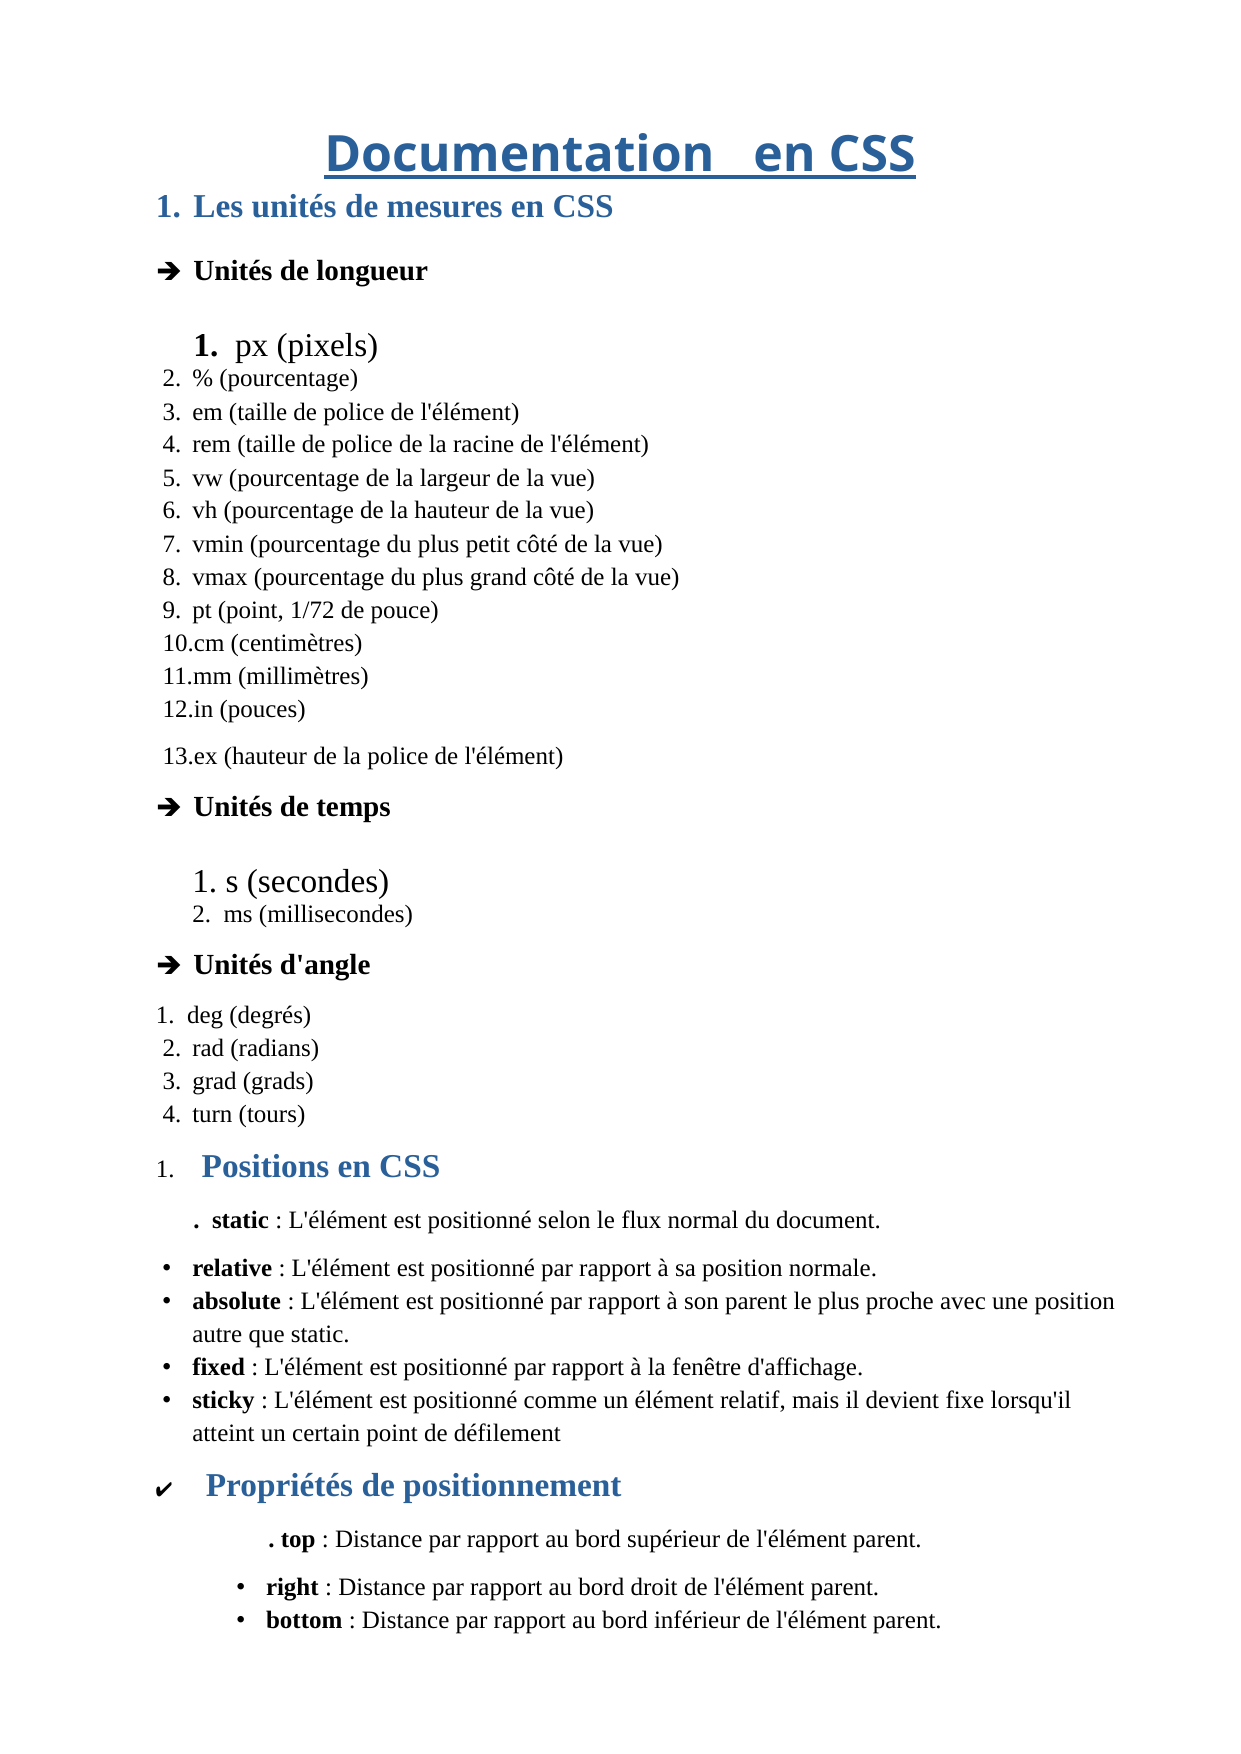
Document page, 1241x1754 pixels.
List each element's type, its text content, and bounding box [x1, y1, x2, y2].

text Documentation en CSS [118, 118, 1122, 186]
list 1. px (pixels) [156, 287, 1122, 363]
list turn (tours) [162, 1099, 1122, 1128]
list 2. ms (millisecondes) [162, 899, 1122, 928]
list Propriétés de positionnement [156, 1466, 1122, 1504]
list % (pourcentage) [162, 363, 1122, 392]
list Unités de temps [156, 789, 1122, 822]
list in (pouces) [162, 694, 1122, 722]
list Unités de longueur [156, 253, 1122, 287]
list vh (pourcentage de la hauteur de la vue) [162, 496, 1122, 524]
list Les unités de mesures en CSS [156, 186, 1122, 224]
list rad (radians) [162, 1033, 1122, 1062]
list rem (taille de police de la racine de l'élément) [162, 429, 1122, 458]
list right : Distance par rapport au bord droit de l'élément parent. [236, 1572, 1122, 1601]
list . static : L'élément est positionné selon le flux normal du document. [156, 1205, 1122, 1234]
list vw (pourcentage de la largeur de la vue) [162, 463, 1122, 491]
list em (taille de police de l'élément) [162, 397, 1122, 425]
list relative : L'élément est positionné par rapport à sa position normale. [162, 1253, 1122, 1282]
list vmin (pourcentage du plus petit côté de la vue) [162, 529, 1122, 557]
list grad (grads) [162, 1066, 1122, 1095]
list . top : Distance par rapport au bord supérieur de l'élément parent. [231, 1524, 1122, 1553]
list absolute : L'élément est positionné par rapport à son parent le plus proche avec une position autre que static. [162, 1286, 1122, 1348]
list cm (centimètres) [162, 628, 1122, 656]
list mm (millimètres) [162, 661, 1122, 689]
list Positions en CSS [156, 1147, 1122, 1185]
list ex (hauteur de la police de l'élément) [162, 741, 1122, 770]
list Unités d'angle [156, 947, 1122, 980]
text 1. s (secondes) [118, 822, 1122, 899]
text 1. deg (degrés) [118, 1000, 1122, 1029]
list sticky : L'élément est positionné comme un élément relatif, mais il devient fixe lorsqu'il atteint un certain point de défilement [162, 1385, 1122, 1447]
list bottom : Distance par rapport au bord inférieur de l'élément parent. [236, 1605, 1122, 1633]
list fixed : L'élément est positionné par rapport à la fenêtre d'affichage. [162, 1352, 1122, 1381]
list vmax (pourcentage du plus grand côté de la vue) [162, 562, 1122, 590]
list pt (point, 1/72 de pouce) [162, 595, 1122, 623]
